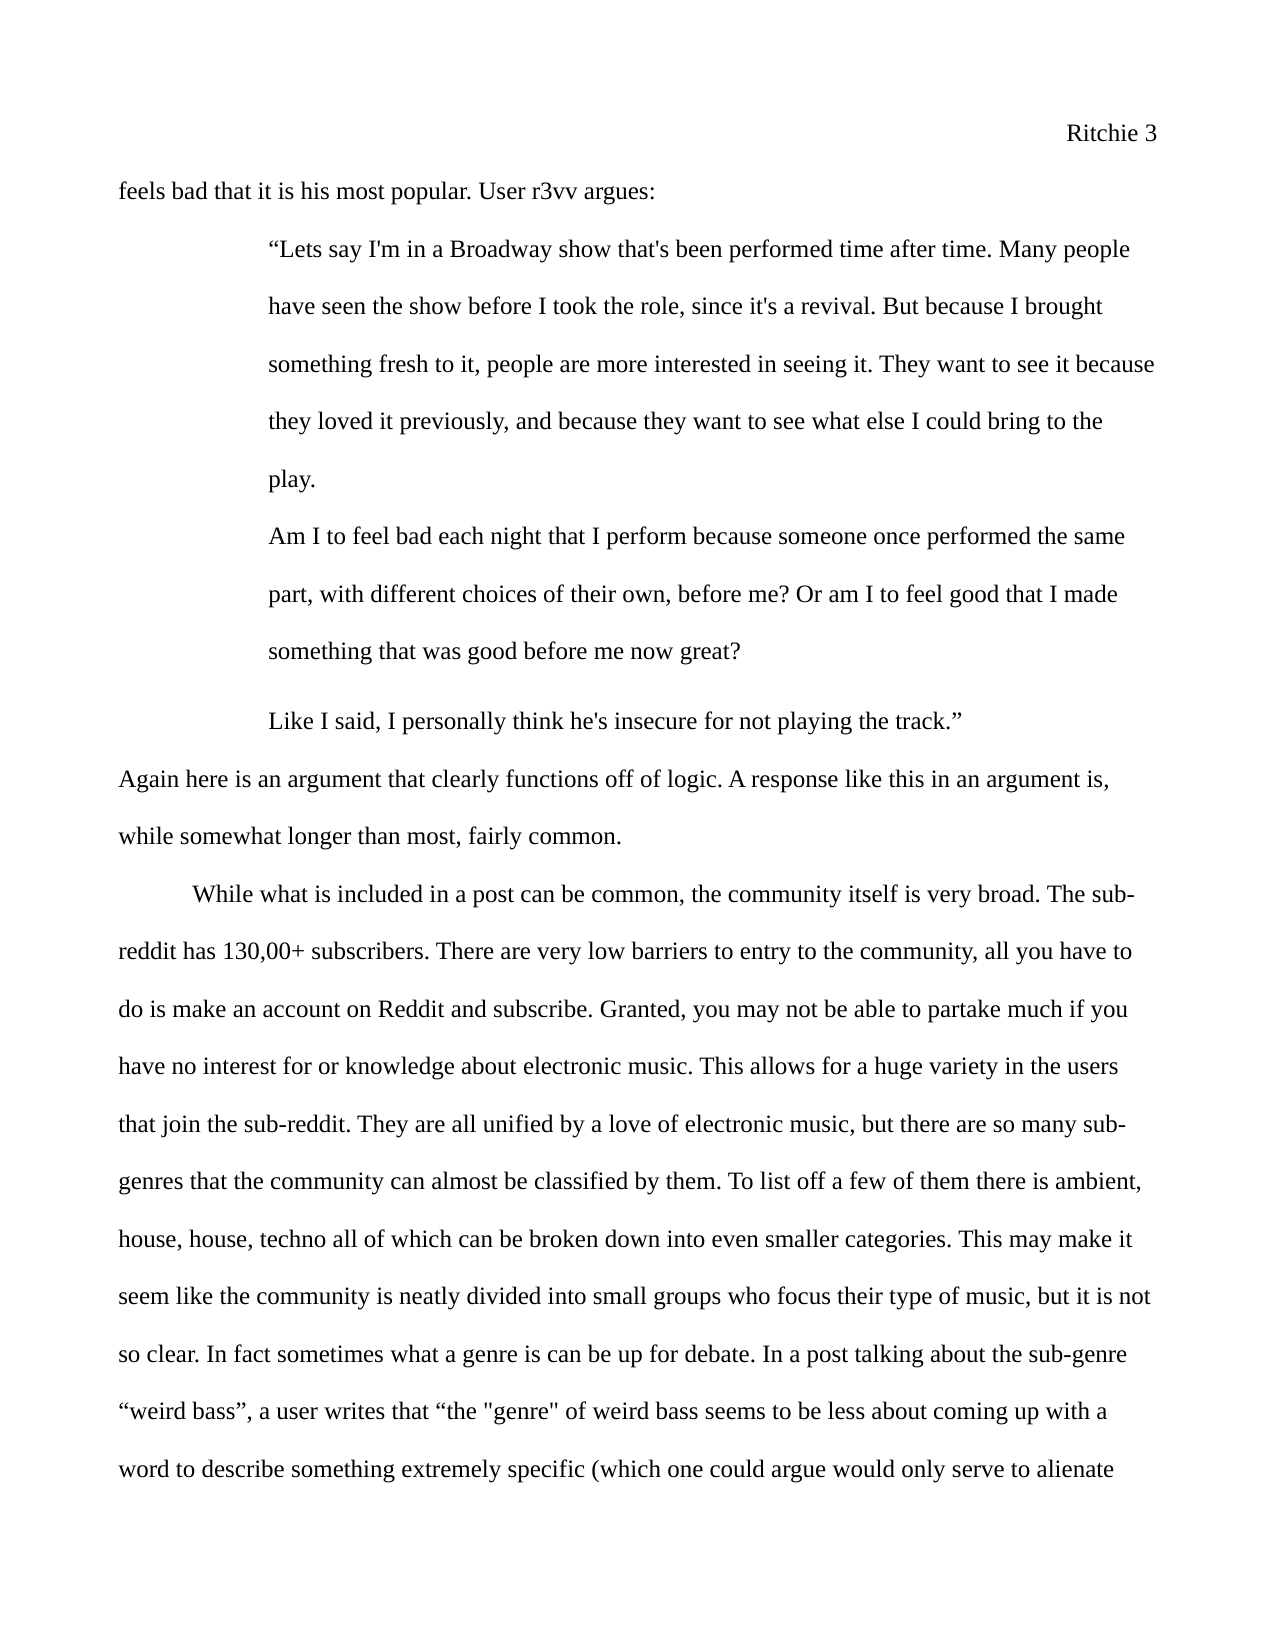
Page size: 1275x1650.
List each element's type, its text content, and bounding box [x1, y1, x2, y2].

text “Lets say I'm in a Broadway show that's been performed time after time. Many people have seen the show before I took the role, since it's a revival. But because I brought something fresh to it, people are more interested in seeing it. They want to see it because they loved it previously, and because they want to see what else I could bring to the play. [268, 234, 1157, 493]
text Like I said, I personally think he's insecure for not playing the track.” [268, 706, 1157, 735]
text While what is included in a post can be common, the community itself is very broad. The sub-reddit has 130,00+ subscribers. There are very low barriers to entry to the community, all you have to do is make an account on Reddit and subscribe. Granted, you may not be able to partake much if you have no interest for or knowledge about electronic music. This allows for a huge variety in the users that join the sub-reddit. They are all unified by a love of electronic music, but there are so many sub-genres that the community can almost be classified by them. To list off a few of them there is ambient, house, house, techno all of which can be broken down into even smaller categories. This may make it seem like the community is neatly divided into small groups who focus their type of music, but it is not so clear. In fact sometimes what a genre is can be up for debate. In a post talking about the sub-genre “weird bass”, a user writes that “the "genre" of weird bass seems to be less about coming up with a word to describe something extremely specific (which one could argue would only serve to alienate [118, 879, 1157, 1483]
text Again here is an argument that clearly functions off of logic. A response like this in an argument is, while somewhat longer than most, fairly common. [118, 764, 1157, 850]
text Am I to feel bad each night that I perform because someone once performed the same part, with different choices of their own, before me? Or am I to feel good that I made something that was good before me now great? [268, 521, 1157, 665]
text feels bad that it is his most popular. User r3vv argues: [118, 176, 1157, 205]
